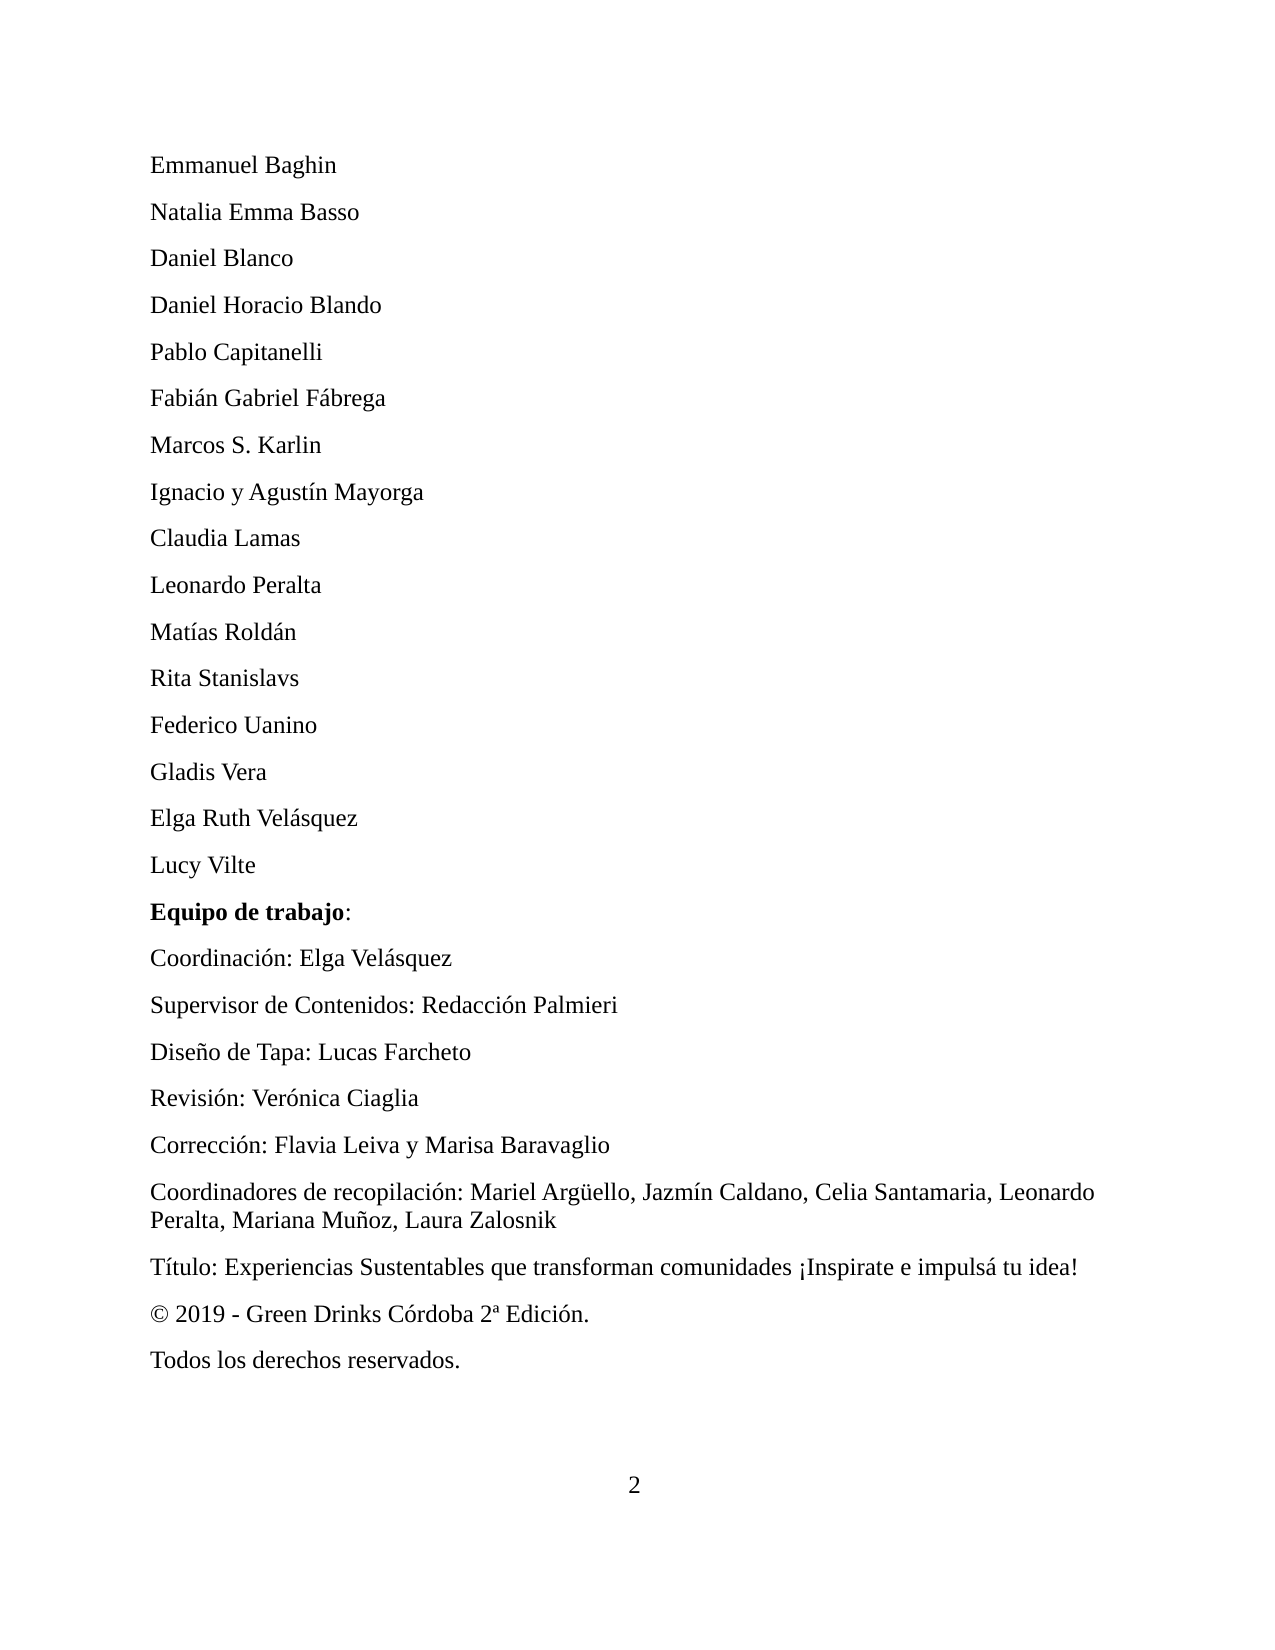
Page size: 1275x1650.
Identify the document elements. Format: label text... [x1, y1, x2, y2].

text Matías Roldán [150, 617, 1125, 645]
text Daniel Blanco [150, 243, 1125, 272]
text Lucy Vilte [150, 850, 1125, 879]
text Supervisor de Contenidos: Redacción Palmieri [150, 990, 1125, 1019]
text Diseño de Tapa: Lucas Farcheto [150, 1037, 1125, 1065]
text Claudia Lamas [150, 523, 1125, 552]
text Equipo de trabajo: [150, 897, 1125, 925]
text Pablo Capitanelli [150, 337, 1125, 365]
text Leonardo Peralta [150, 570, 1125, 599]
text © 2019 - Green Drinks Córdoba 2ª Edición. [150, 1299, 1125, 1327]
text Coordinadores de recopilación: Mariel Argüello, Jazmín Caldano, Celia Santamaria, Leonardo Peralta, Mariana Muñoz, Laura Zalosnik [150, 1177, 1125, 1234]
text Todos los derechos reservados. [150, 1345, 1125, 1374]
text Corrección: Flavia Leiva y Marisa Baravaglio [150, 1130, 1125, 1159]
text Coordinación: Elga Velásquez [150, 943, 1125, 972]
text Natalia Emma Basso [150, 197, 1125, 225]
text Revisión: Verónica Ciaglia [150, 1083, 1125, 1112]
text Federico Uanino [150, 710, 1125, 739]
text Emmanuel Baghin [150, 150, 1125, 179]
text Gladis Vera [150, 757, 1125, 785]
text Fabián Gabriel Fábrega [150, 383, 1125, 412]
text Marcos S. Karlin [150, 430, 1125, 459]
text Elga Ruth Velásquez [150, 803, 1125, 832]
text Rita Stanislavs [150, 663, 1125, 692]
text Ignacio y Agustín Mayorga [150, 477, 1125, 505]
text Título: Experiencias Sustentables que transforman comunidades ¡Inspirate e impulsá tu idea! [150, 1252, 1125, 1281]
text Daniel Horacio Blando [150, 290, 1125, 319]
